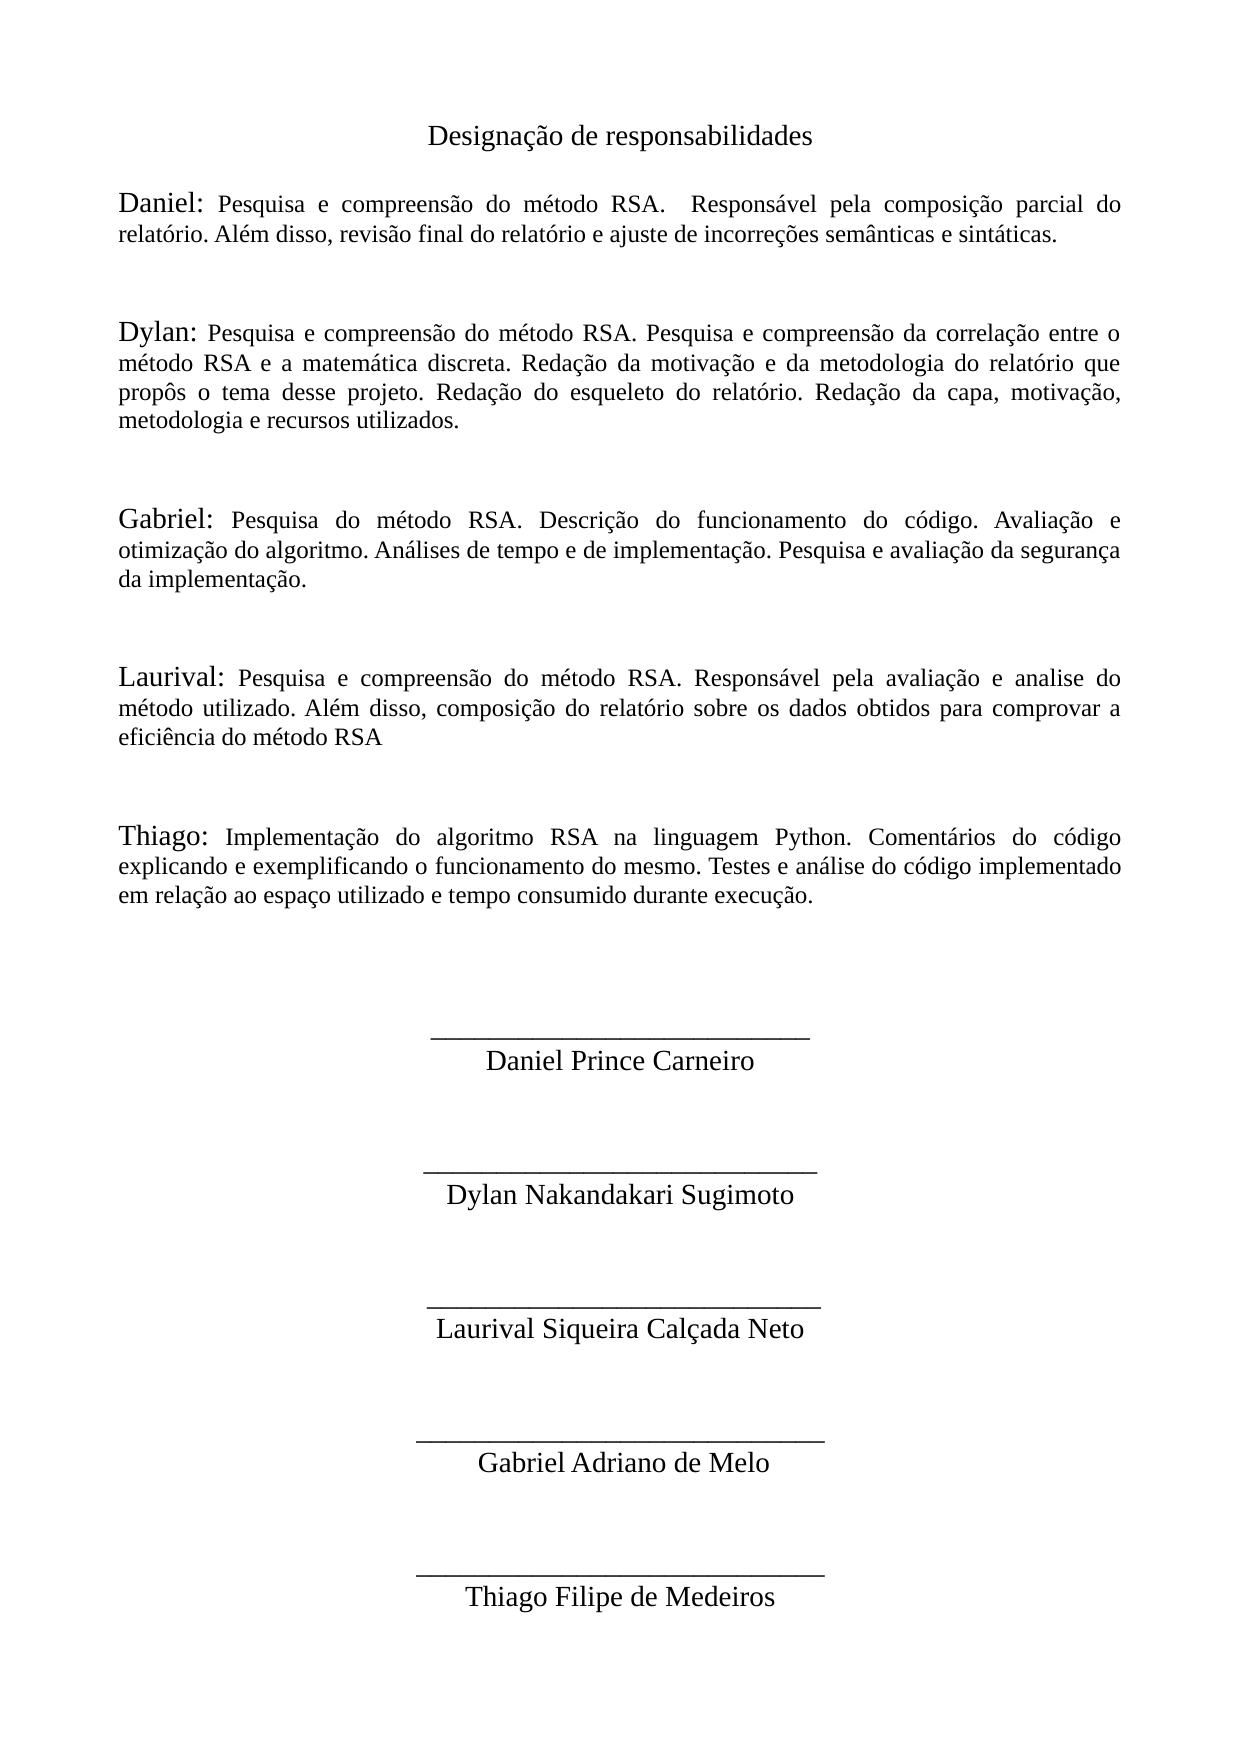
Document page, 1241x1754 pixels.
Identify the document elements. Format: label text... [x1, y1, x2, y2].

text Dylan: Pesquisa e compreensão do método RSA. Pesquisa e compreensão da correlação entre o método RSA e a matemática discreta. Redação da motivação e da metodologia do relatório que propôs o tema desse projeto. Redação do esqueleto do relatório. Redação da capa, motivação, metodologia e recursos utilizados. [118, 314, 1122, 434]
text Laurival Siqueira Calçada Neto [118, 1311, 1122, 1345]
text Laurival: Pesquisa e compreensão do método RSA. Responsável pela avaliação e analise do método utilizado. Além disso, composição do relatório sobre os dados obtidos para comprovar a eficiência do método RSA [118, 659, 1122, 751]
text Daniel: Pesquisa e compreensão do método RSA. Responsável pela composição parcial do relatório. Além disso, revisão final do relatório e ajuste de incorreções semânticas e sintáticas. [118, 185, 1122, 247]
text Dylan Nakandakari Sugimoto [118, 1177, 1122, 1211]
text Thiago: Implementação do algoritmo RSA na linguagem Python. Comentários do código explicando e exemplificando o funcionamento do mesmo. Testes e análise do código implementado em relação ao espaço utilizado e tempo consumido durante execução. [118, 818, 1122, 909]
text ___________________________ [118, 1143, 1122, 1177]
text Designação de responsabilidades [118, 118, 1122, 152]
text __________________________ [118, 1009, 1122, 1043]
text Gabriel: Pesquisa do método RSA. Descrição do funcionamento do código. Avaliação e otimização do algoritmo. Análises de tempo e de implementação. Pesquisa e avaliação da segurança da implementação. [118, 501, 1122, 592]
text Thiago Filipe de Medeiros [118, 1579, 1122, 1613]
text ___________________________ [118, 1278, 1122, 1311]
text Gabriel Adriano de Melo [118, 1445, 1122, 1479]
text ____________________________ [118, 1412, 1122, 1445]
text Daniel Prince Carneiro [118, 1043, 1122, 1076]
text ____________________________ [118, 1546, 1122, 1579]
